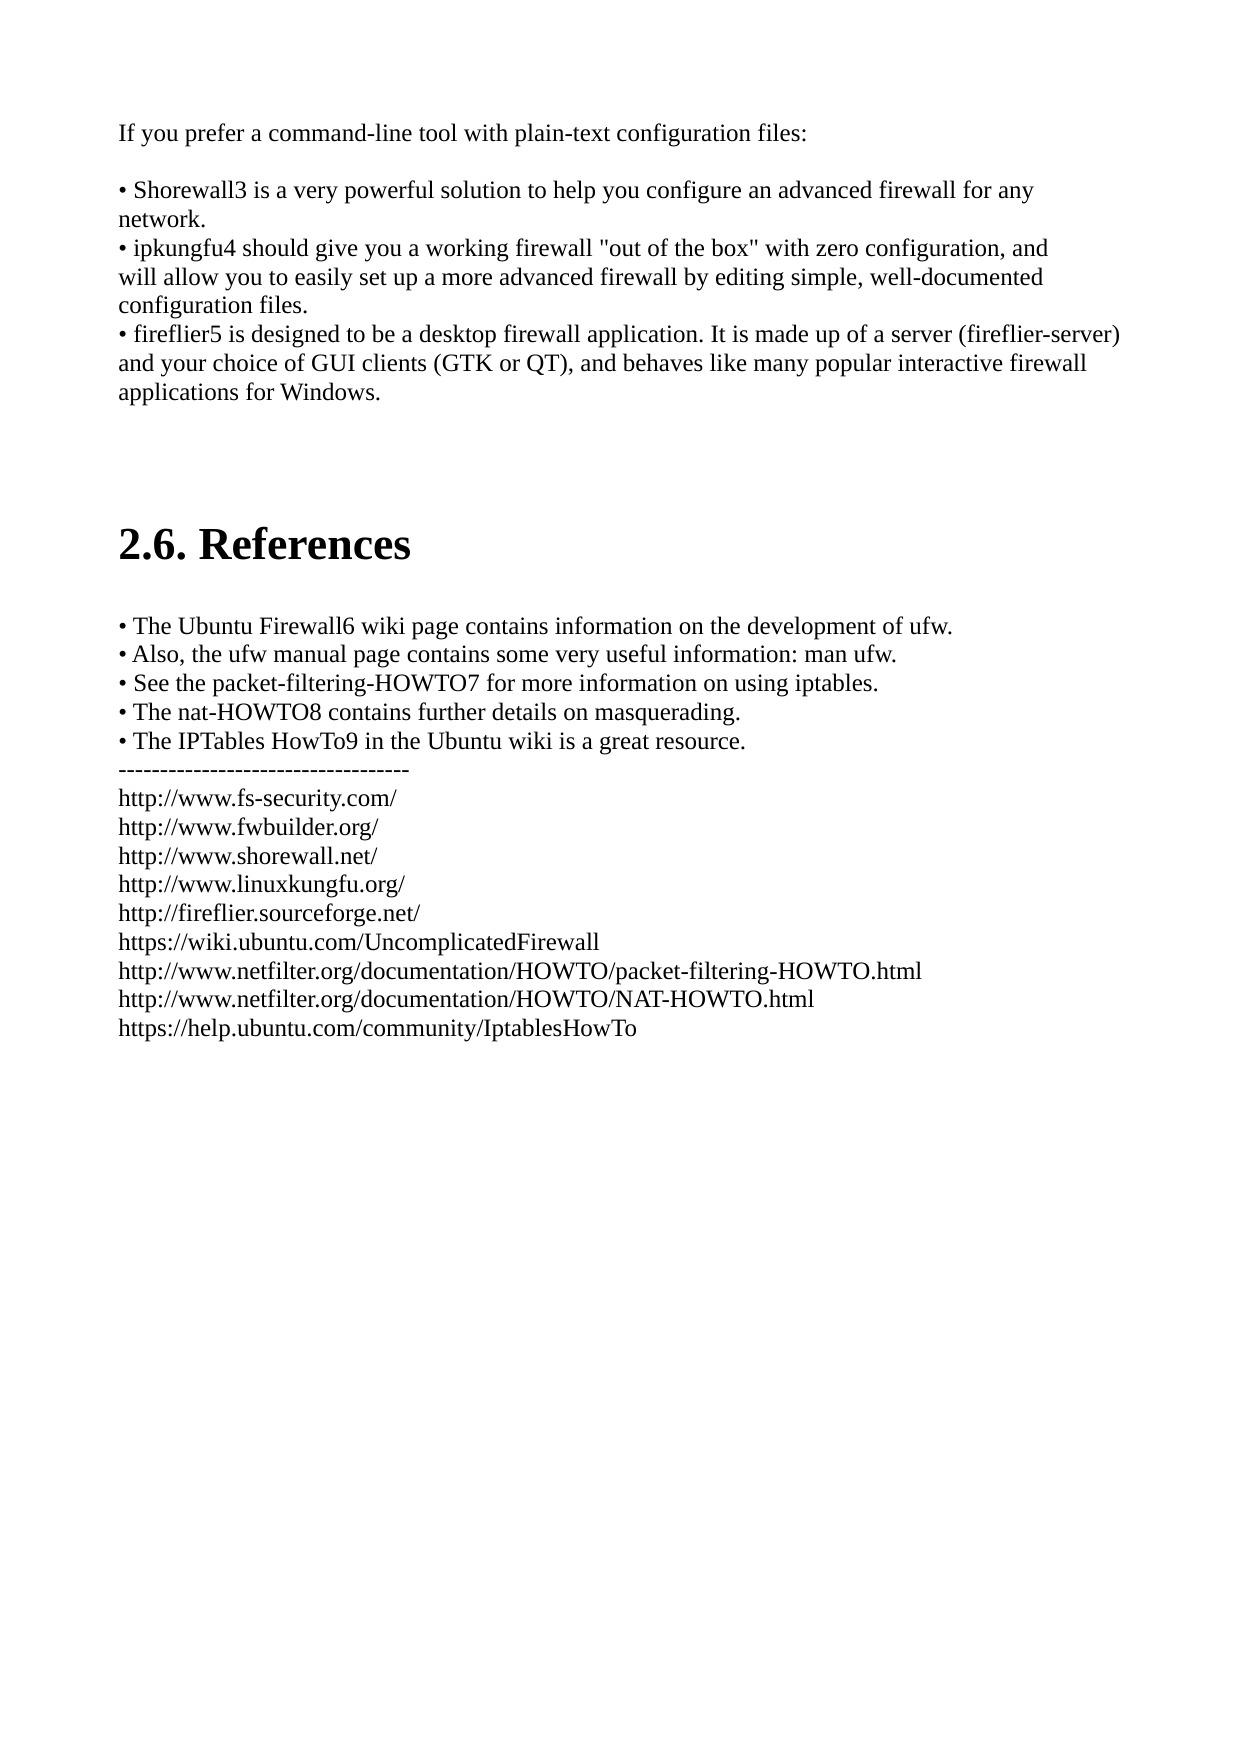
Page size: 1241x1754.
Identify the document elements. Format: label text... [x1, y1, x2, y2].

text ----------------------------------- [118, 754, 1122, 783]
text applications for Windows. [118, 377, 1122, 406]
text will allow you to easily set up a more advanced firewall by editing simple, well-documented [118, 262, 1122, 291]
text http://www.netfilter.org/documentation/HOWTO/packet-filtering-HOWTO.html [118, 956, 1122, 984]
text If you prefer a command-line tool with plain-text configuration files: [118, 118, 1122, 147]
text • See the packet-filtering-HOWTO7 for more information on using iptables. [118, 668, 1122, 697]
text https://wiki.ubuntu.com/UncomplicatedFirewall [118, 927, 1122, 956]
text http://www.linuxkungfu.org/ [118, 869, 1122, 898]
text • The IPTables HowTo9 in the Ubuntu wiki is a great resource. [118, 726, 1122, 754]
text • The nat-HOWTO8 contains further details on masquerading. [118, 697, 1122, 726]
text http://www.fs-security.com/ [118, 783, 1122, 812]
subtitle 2.6. References [118, 517, 1122, 569]
text configuration files. [118, 291, 1122, 319]
text http://fireflier.sourceforge.net/ [118, 898, 1122, 927]
text • fireflier5 is designed to be a desktop firewall application. It is made up of a server (fireflier-server) [118, 319, 1122, 348]
text http://www.shorewall.net/ [118, 841, 1122, 869]
text • Shorewall3 is a very powerful solution to help you configure an advanced firewall for any network. [118, 176, 1122, 233]
text • The Ubuntu Firewall6 wiki page contains information on the development of ufw. [118, 611, 1122, 639]
text and your choice of GUI clients (GTK or QT), and behaves like many popular interactive firewall [118, 348, 1122, 377]
text http://www.fwbuilder.org/ [118, 812, 1122, 841]
text • Also, the ufw manual page contains some very useful information: man ufw. [118, 639, 1122, 668]
text • ipkungfu4 should give you a working firewall "out of the box" with zero configuration, and [118, 233, 1122, 262]
text http://www.netfilter.org/documentation/HOWTO/NAT-HOWTO.html [118, 984, 1122, 1013]
text https://help.ubuntu.com/community/IptablesHowTo [118, 1013, 1122, 1042]
